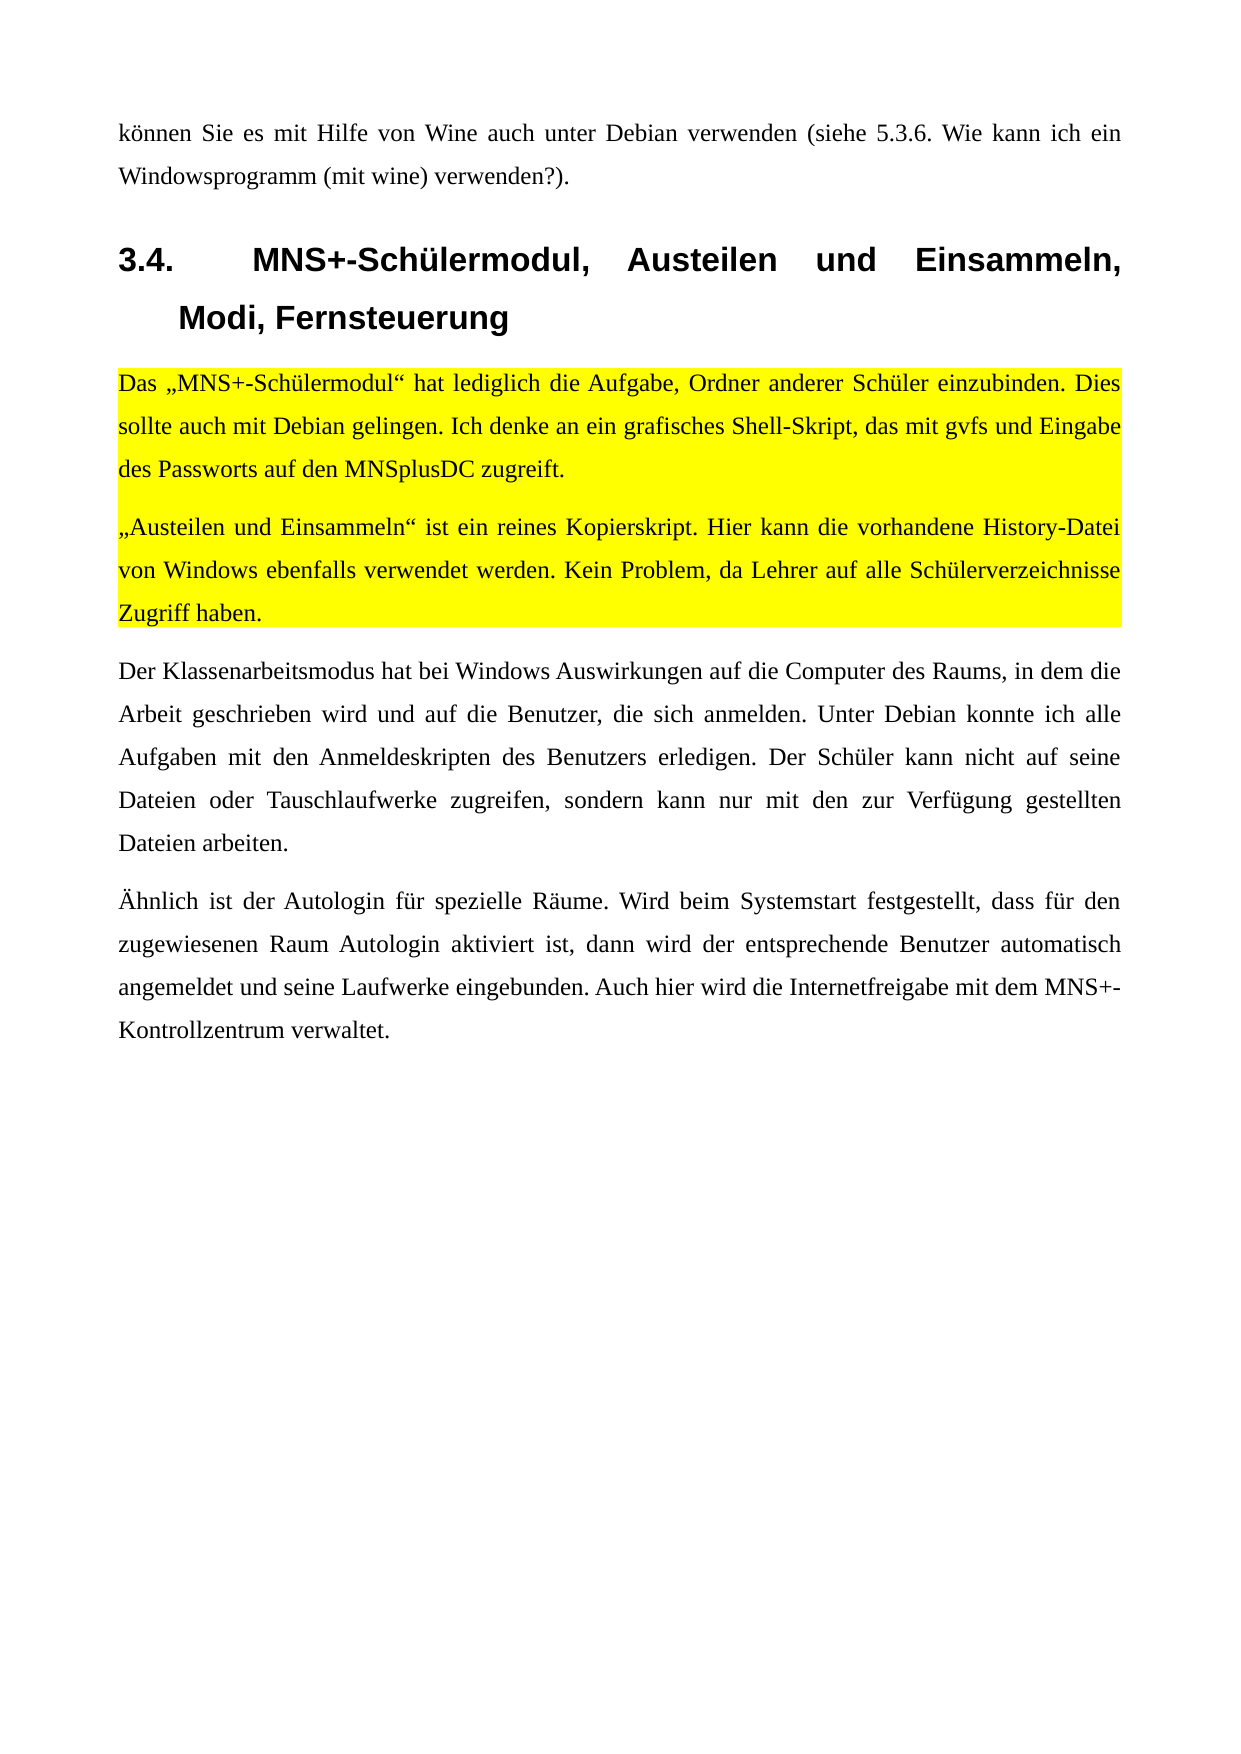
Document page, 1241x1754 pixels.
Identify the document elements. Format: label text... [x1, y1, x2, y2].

text „Austeilen und Einsammeln“ ist ein reines Kopierskript. Hier kann die vorhandene History-Datei von Windows ebenfalls verwendet werden. Kein Problem, da Lehrer auf alle Schülerverzeichnisse Zugriff haben. [118, 512, 1122, 627]
text Das „MNS+-Schülermodul“ hat lediglich die Aufgabe, Ordner anderer Schüler einzubinden. Dies sollte auch mit Debian gelingen. Ich denke an ein grafisches Shell-Skript, das mit gvfs und Eingabe des Passworts auf den MNSplusDC zugreift. [118, 368, 1122, 483]
text können Sie es mit Hilfe von Wine auch unter Debian verwenden (siehe 5.3.6. Wie kann ich ein Windowsprogramm (mit wine) verwenden?). [118, 118, 1122, 190]
subtitle MNS+-Schülermodul, Austeilen und Einsammeln, Modi, Fernsteuerung [118, 240, 1122, 336]
text Der Klassenarbeitsmodus hat bei Windows Auswirkungen auf die Computer des Raums, in dem die Arbeit geschrieben wird und auf die Benutzer, die sich anmelden. Unter Debian konnte ich alle Aufgaben mit den Anmeldeskripten des Benutzers erledigen. Der Schüler kann nicht auf seine Dateien oder Tauschlaufwerke zugreifen, sondern kann nur mit den zur Verfügung gestellten Dateien arbeiten. [118, 656, 1122, 857]
text Ähnlich ist der Autologin für spezielle Räume. Wird beim Systemstart festgestellt, dass für den zugewiesenen Raum Autologin aktiviert ist, dann wird der entsprechende Benutzer automatisch angemeldet und seine Laufwerke eingebunden. Auch hier wird die Internetfreigabe mit dem MNS+-Kontrollzentrum verwaltet. [118, 886, 1122, 1044]
